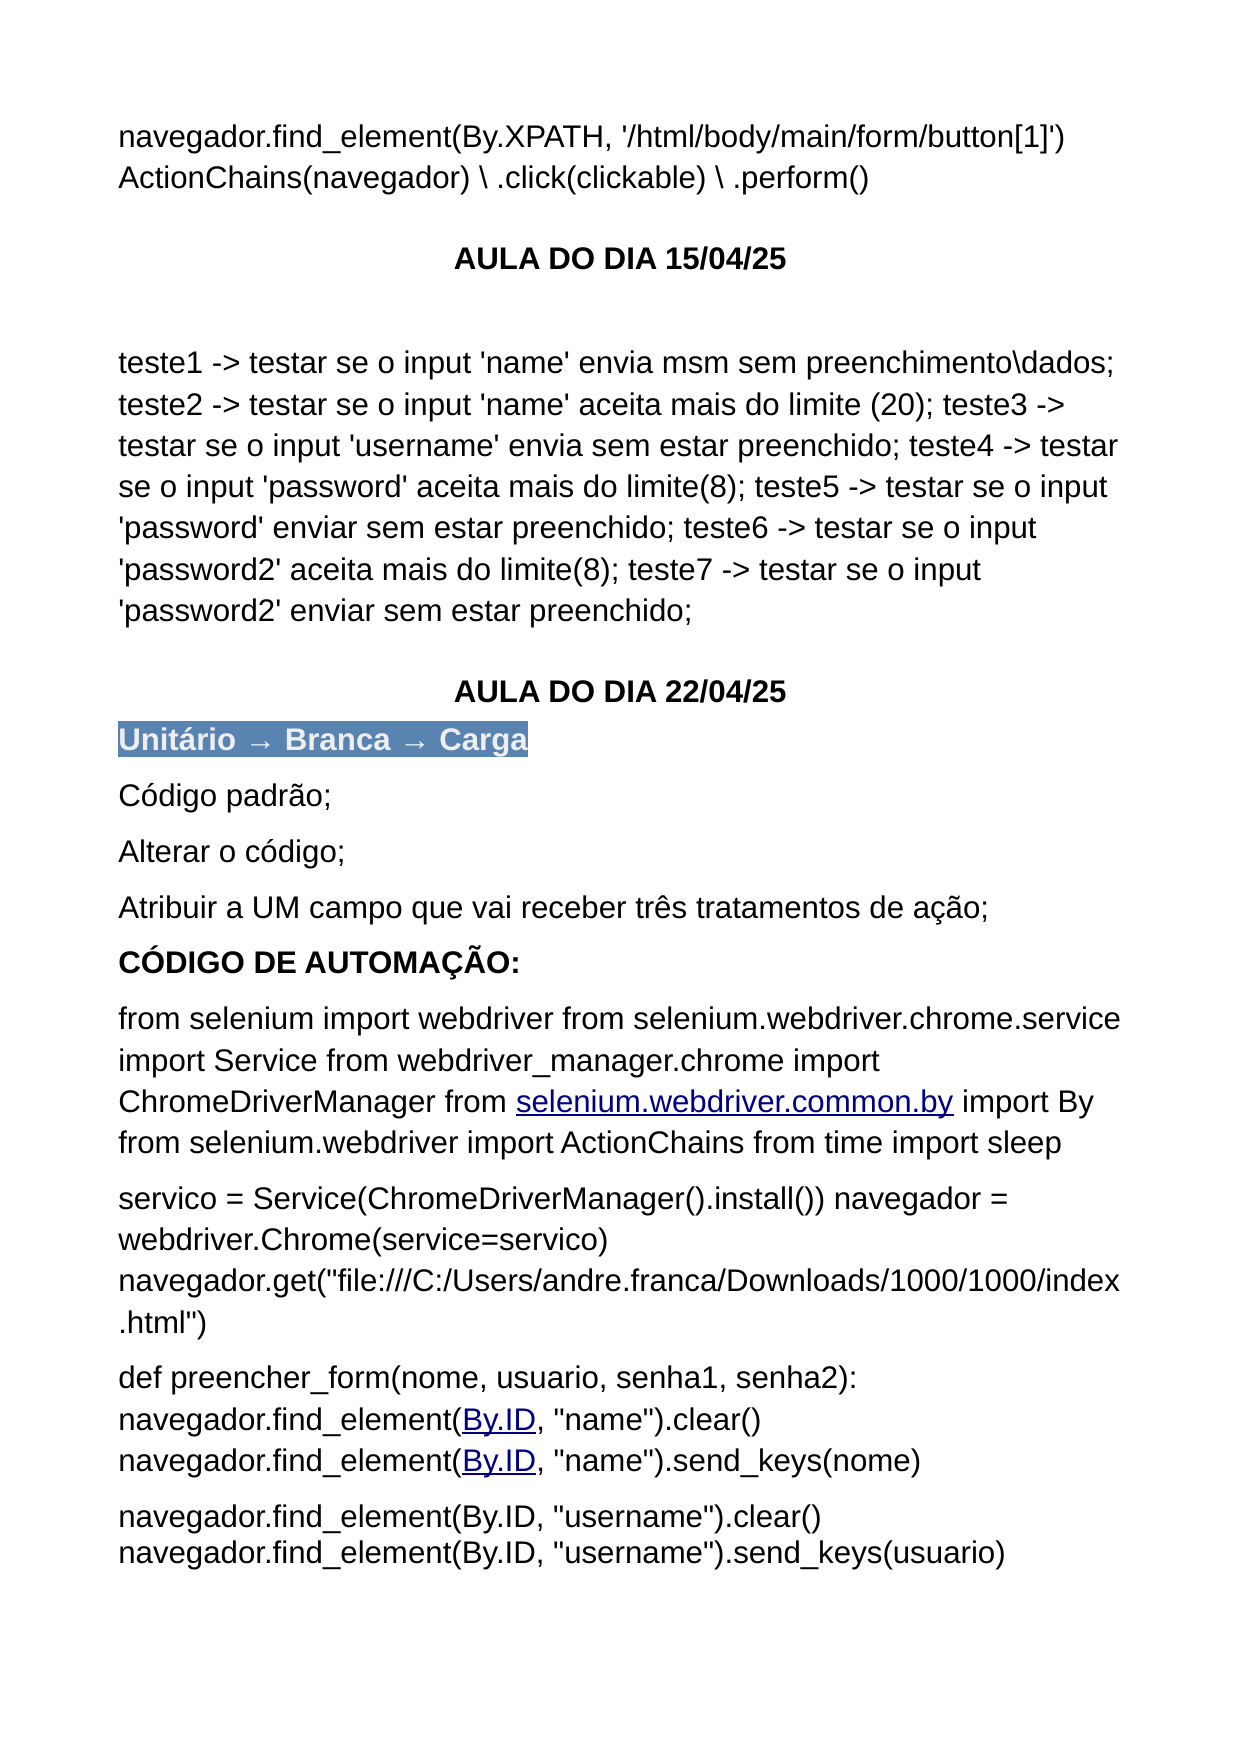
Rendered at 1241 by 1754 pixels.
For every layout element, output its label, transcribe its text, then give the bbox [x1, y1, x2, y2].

text servico = Service(ChromeDriverManager().install()) navegador = webdriver.Chrome(service=servico) navegador.get("file:///C:/Users/andre.franca/Downloads/1000/1000/index.html") [118, 1180, 1122, 1340]
text Código padrão; [118, 777, 1122, 813]
text navegador.find_element(By.ID, "username").send_keys(usuario) [118, 1534, 1122, 1570]
subtitle AULA DO DIA 15/04/25 [118, 240, 1122, 276]
text navegador.find_element(By.XPATH, '/html/body/main/form/button[1]') ActionChains(navegador) \ .click(clickable) \ .perform() [118, 118, 1122, 195]
text Unitário → Branca → Carga [118, 721, 1122, 757]
text navegador.find_element(By.ID, "username").clear() [118, 1498, 1122, 1534]
text def preencher_form(nome, usuario, senha1, senha2): navegador.find_element(By.ID, "name").clear() navegador.find_element(By.ID, "name").send_keys(nome) [118, 1359, 1122, 1478]
subtitle AULA DO DIA 22/04/25 [118, 673, 1122, 709]
text CÓDIGO DE AUTOMAÇÃO: [118, 944, 1122, 981]
text from selenium import webdriver from selenium.webdriver.chrome.service import Service from webdriver_manager.chrome import ChromeDriverManager from selenium.webdriver.common.by import By from selenium.webdriver import ActionChains from time import sleep [118, 1000, 1122, 1160]
text Atribuir a UM campo que vai receber três tratamentos de ação; [118, 889, 1122, 925]
text Alterar o código; [118, 833, 1122, 869]
text teste1 -> testar se o input 'name' envia msm sem preenchimento\dados; teste2 -> testar se o input 'name' aceita mais do limite (20); teste3 -> testar se o input 'username' envia sem estar preenchido; teste4 -> testar se o input 'password' aceita mais do limite(8); teste5 -> testar se o input 'password' enviar sem estar preenchido; teste6 -> testar se o input 'password2' aceita mais do limite(8); teste7 -> testar se o input 'password2' enviar sem estar preenchido; [118, 344, 1122, 628]
